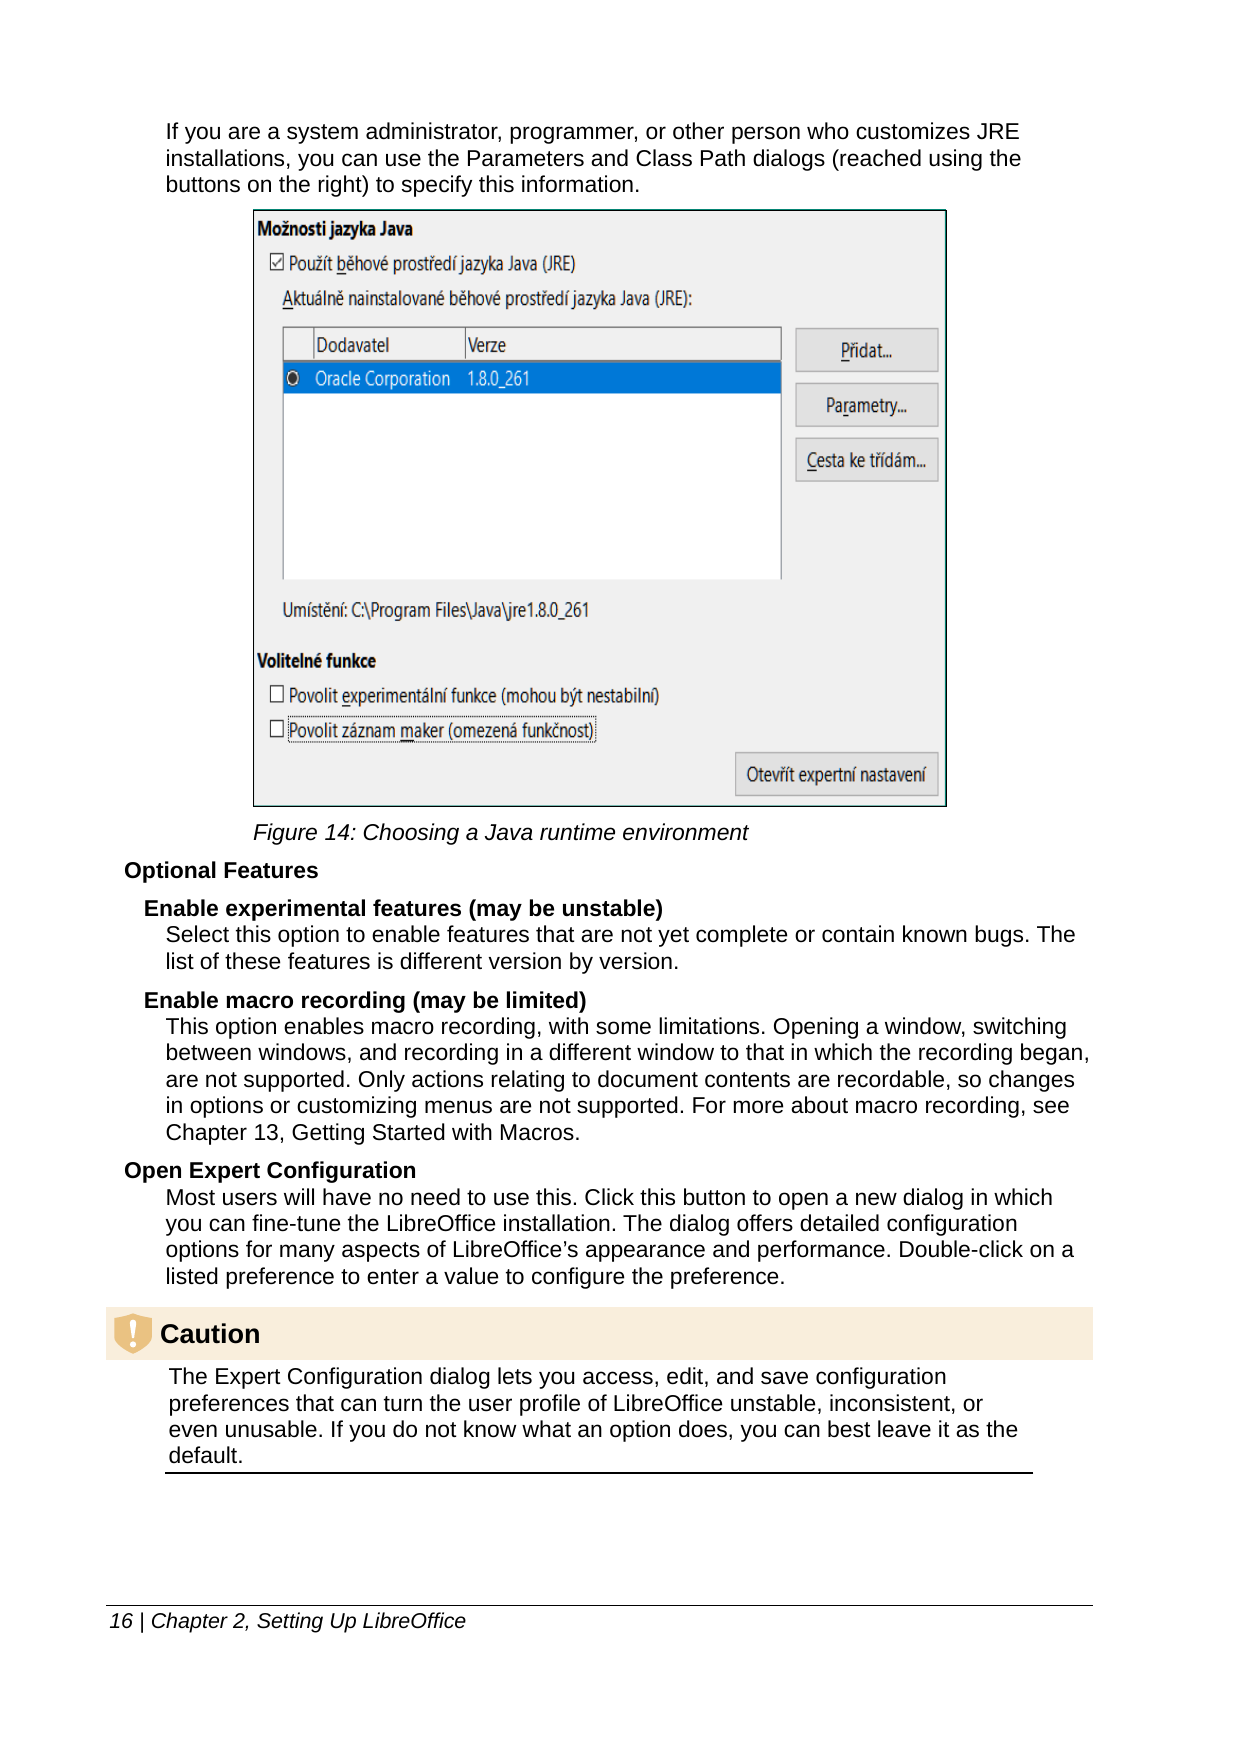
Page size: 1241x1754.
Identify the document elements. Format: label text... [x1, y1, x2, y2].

text Optional Features [124, 857, 1093, 883]
text Select this option to enable features that are not yet complete or contain known bugs. The list of these features is different version by version. [165, 921, 1093, 974]
text Figure 14: Choosing a Java runtime environment [253, 819, 946, 845]
text Enable macro recording (may be limited) [144, 987, 1093, 1013]
text This option enables macro recording, with some limitations. Opening a window, switching between windows, and recording in a different window to that in which the recording began, are not supported. Only actions relating to document contents are recordable, so changes in options or customizing menus are not supported. For more about macro recording, see Chapter 13, Getting Started with Macros. [165, 1013, 1093, 1145]
text Most users will have no need to use this. Click this button to open a new dialog in which you can fine-tune the LibreOffice installation. The dialog offers detailed configuration options for many aspects of LibreOffice’s appearance and performance. Double-click on a listed preference to enter a value to configure the preference. [165, 1184, 1093, 1289]
text Open Expert Configuration [124, 1157, 1093, 1184]
text If you are a system administrator, programmer, or other person who customizes JRE installations, you can use the Parameters and Class Path dialogs (reached using the buttons on the right) to specify this information. [165, 118, 1093, 197]
text The Expert Configuration dialog lets you access, edit, and save configuration preferences that can turn the user profile of LibreOffice unstable, inconsistent, or even unusable. If you do not know what an option does, you can best leave it as the default. [165, 1360, 1033, 1472]
text Enable experimental features (may be unstable) [144, 895, 1093, 921]
subtitle Caution [106, 1307, 1093, 1360]
picture [254, 211, 946, 806]
